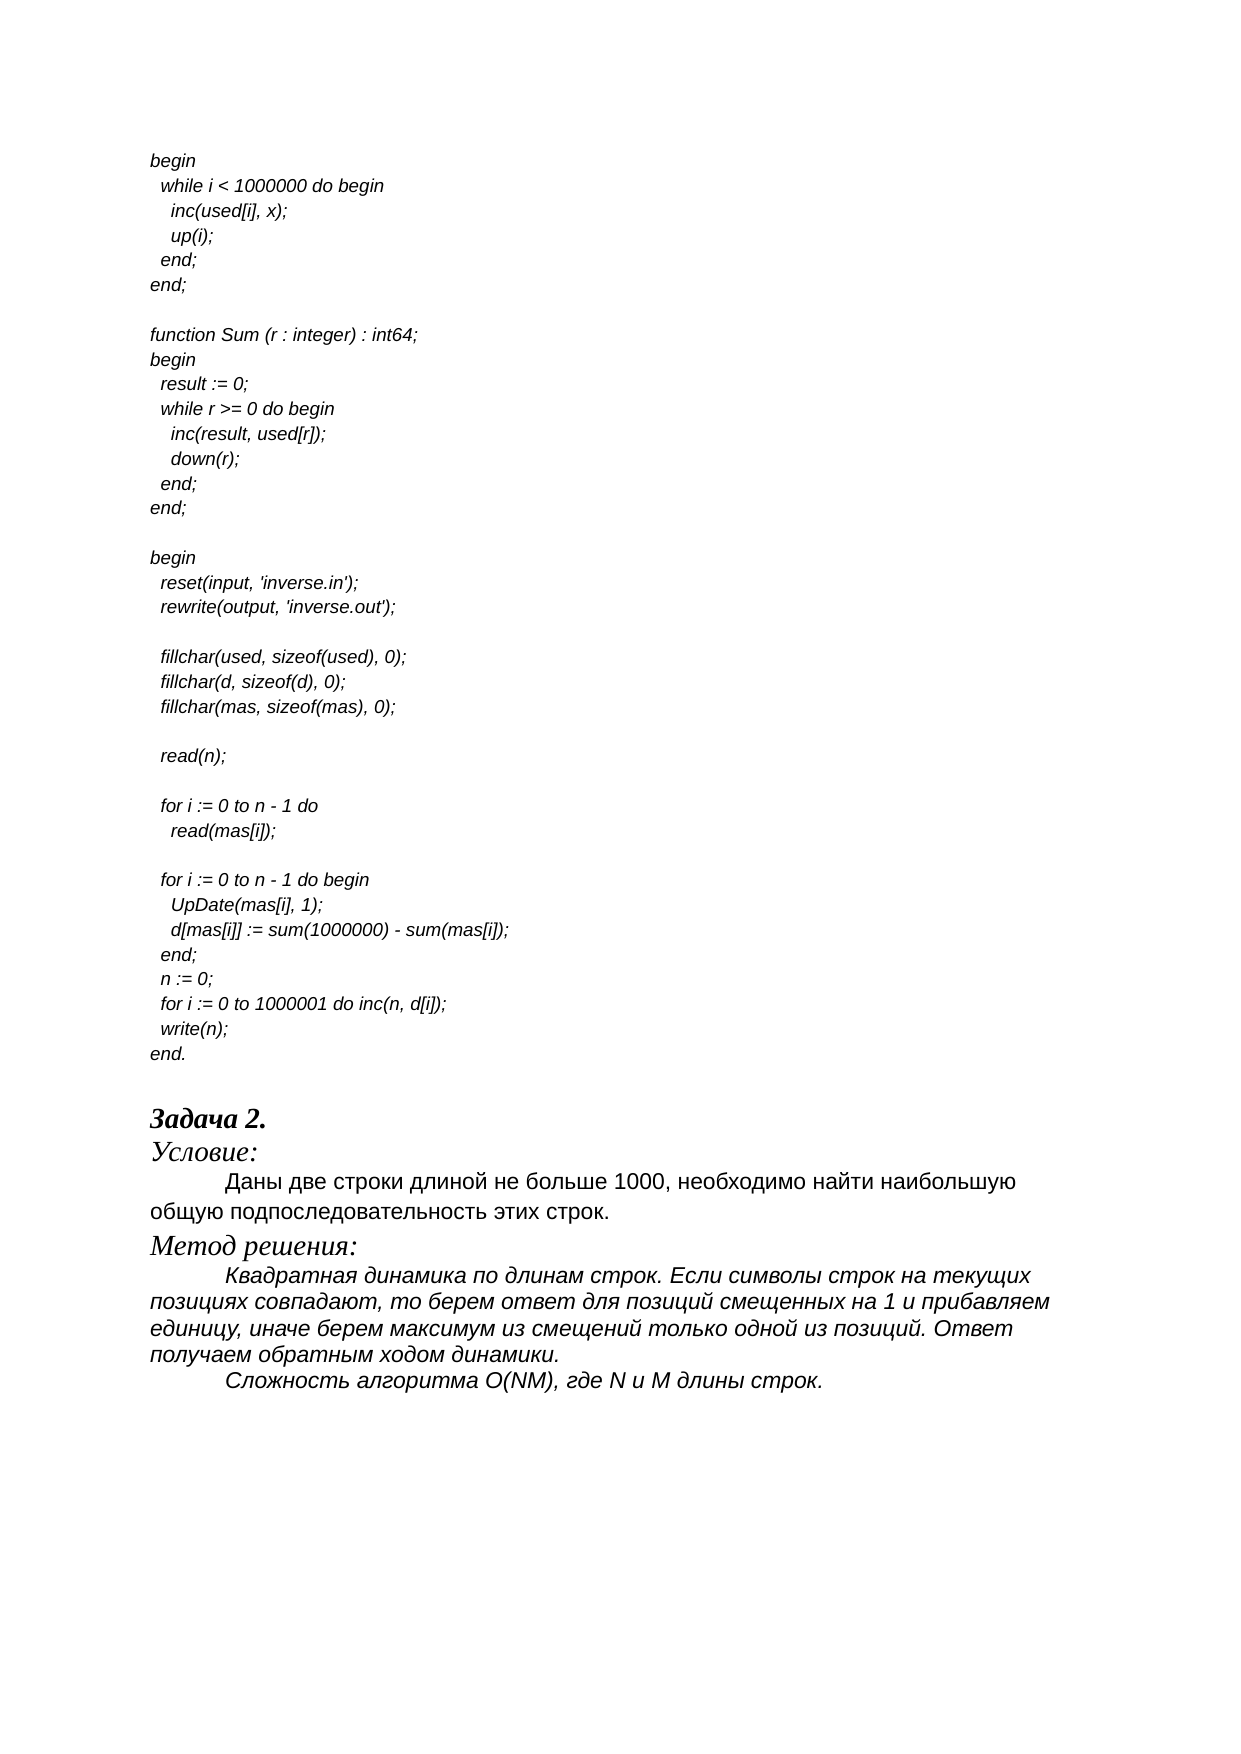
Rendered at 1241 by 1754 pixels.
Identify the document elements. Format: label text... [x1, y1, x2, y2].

text read(mas[i]); [150, 819, 1090, 841]
subtitle Задача 2. [150, 1101, 1090, 1134]
subtitle Метод решения: [150, 1228, 1090, 1262]
text begin [150, 547, 1090, 568]
subtitle Условие: [150, 1134, 1090, 1168]
text inc(result, used[r]); [150, 423, 1090, 444]
text while r >= 0 do begin [150, 398, 1090, 419]
text end; [150, 497, 1090, 519]
text Даны две строки длиной не больше 1000, необходимо найти наибольшую общую подпоследовательность этих строк. [150, 1168, 1090, 1224]
text fillchar(mas, sizeof(mas), 0); [150, 695, 1090, 717]
text end. [150, 1042, 1090, 1064]
subtitle Квадратная динамика по длинам строк. Если символы строк на текущих позициях совпадают, то берем ответ для позиций смещенных на 1 и прибавляем единицу, иначе берем максимум из смещений только одной из позиций. Ответ получаем обратным ходом динамики. [150, 1262, 1090, 1367]
text begin [150, 348, 1090, 370]
text UpDate(mas[i], 1); [150, 894, 1090, 915]
text read(n); [150, 745, 1090, 767]
text while i < 1000000 do begin [150, 175, 1090, 196]
text fillchar(used, sizeof(used), 0); [150, 646, 1090, 667]
text d[mas[i]] := sum(1000000) - sum(mas[i]); [150, 918, 1090, 940]
text end; [150, 274, 1090, 296]
text for i := 0 to 1000001 do inc(n, d[i]); [150, 993, 1090, 1014]
subtitle Сложность алгоритма O(NM), где N и M длины строк. [150, 1367, 1090, 1394]
text begin [150, 150, 1090, 172]
text write(n); [150, 1018, 1090, 1039]
text rewrite(output, 'inverse.out'); [150, 596, 1090, 618]
text down(r); [150, 447, 1090, 469]
text end; [150, 472, 1090, 494]
text result := 0; [150, 373, 1090, 395]
text for i := 0 to n - 1 do begin [150, 869, 1090, 891]
text up(i); [150, 224, 1090, 246]
text end; [150, 943, 1090, 965]
text for i := 0 to n - 1 do [150, 794, 1090, 816]
text inc(used[i], x); [150, 199, 1090, 221]
text n := 0; [150, 968, 1090, 990]
text reset(input, 'inverse.in'); [150, 571, 1090, 593]
text function Sum (r : integer) : int64; [150, 323, 1090, 345]
text end; [150, 249, 1090, 271]
text fillchar(d, sizeof(d), 0); [150, 671, 1090, 692]
